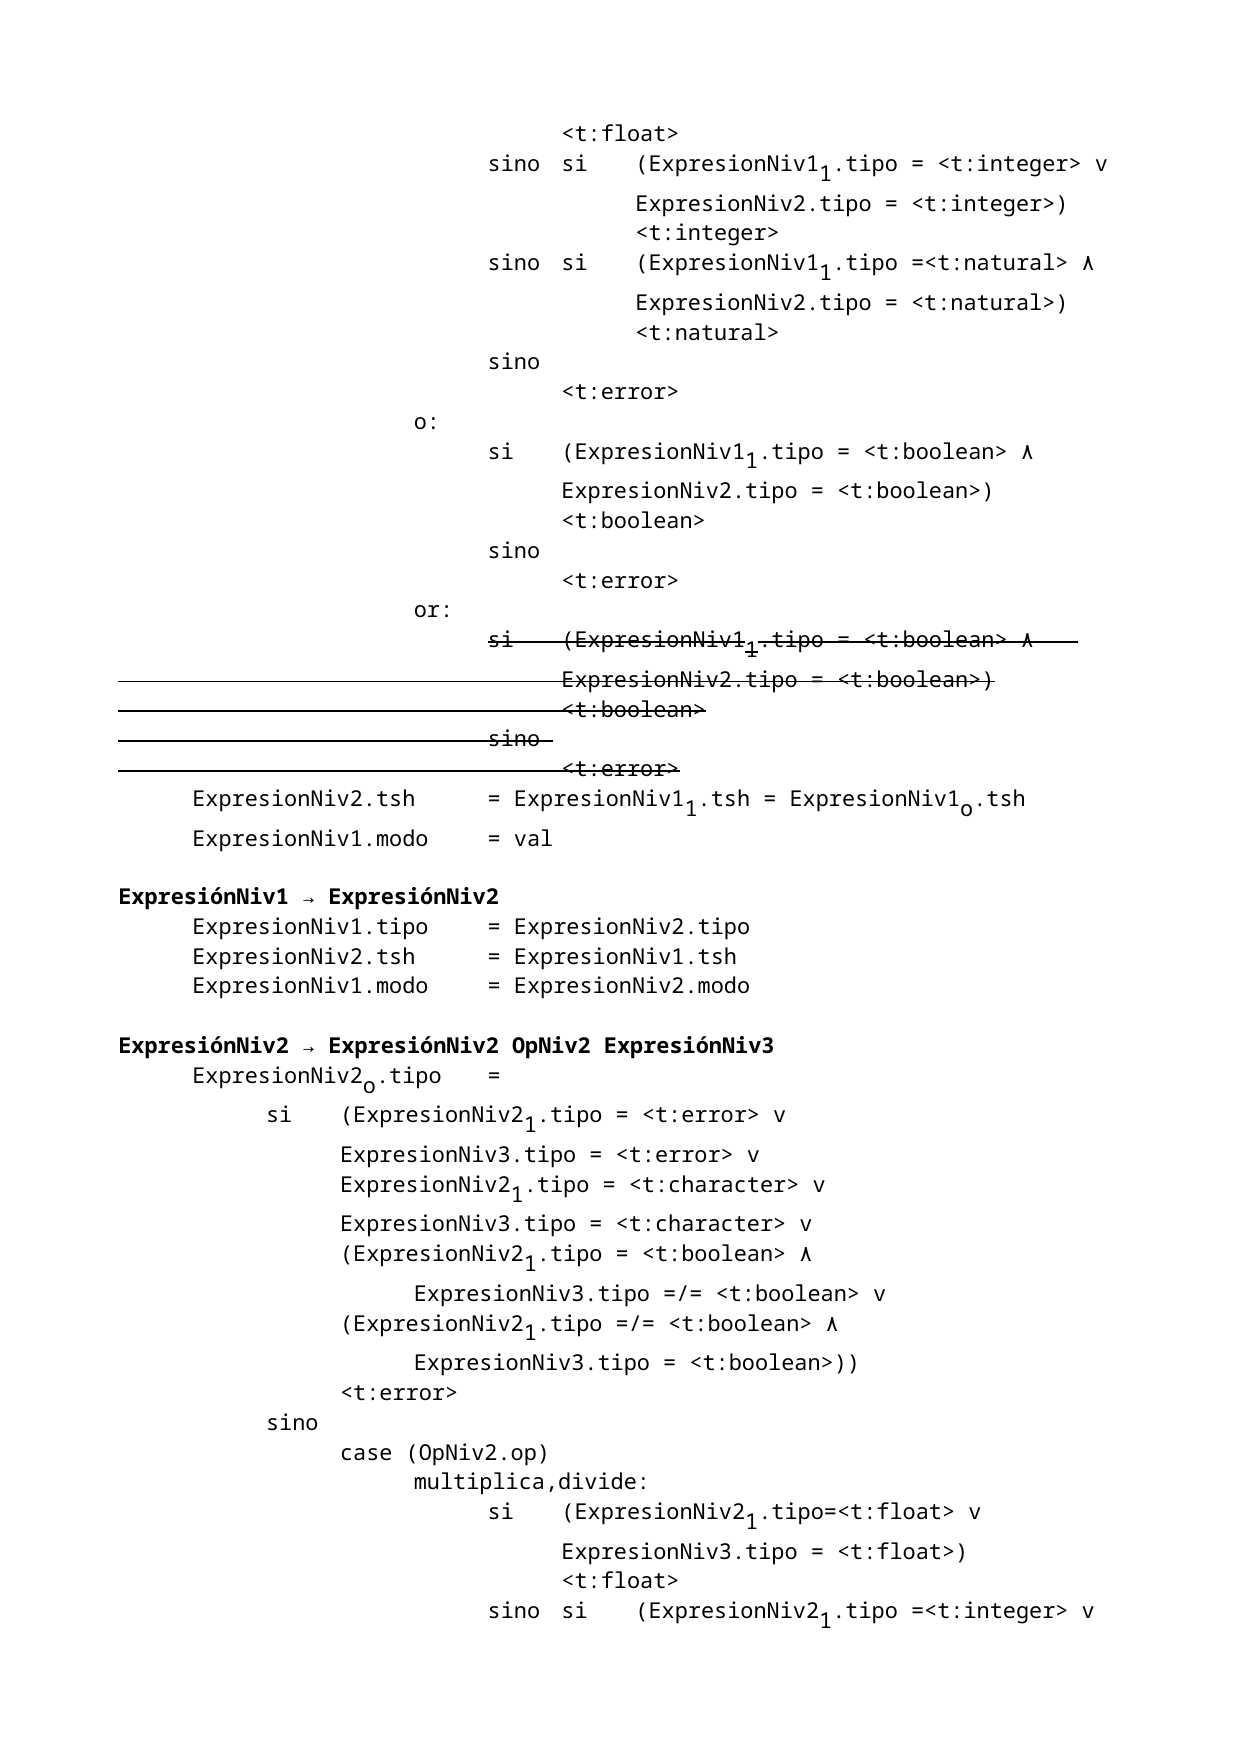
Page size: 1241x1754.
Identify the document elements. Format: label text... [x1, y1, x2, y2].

text <t:boolean> [118, 505, 1122, 535]
text <t:error> [118, 1377, 1122, 1407]
text ExpresiónNiv2 → ExpresiónNiv2 OpNiv2 ExpresiónNiv3 [118, 1030, 1122, 1060]
text si (ExpresionNiv21.tipo=<t:float> v ExpresionNiv3.tipo = <t:float>) [118, 1496, 1122, 1565]
text ExpresionNiv3.tipo = <t:error> v [118, 1139, 1122, 1169]
text sino [118, 1407, 1122, 1436]
text <t:error> [118, 376, 1122, 406]
text ExpresionNiv1.modo = ExpresionNiv2.modo [118, 970, 1122, 1000]
text sino [118, 723, 1122, 753]
text ExpresionNiv3.tipo = <t:character> v [118, 1208, 1122, 1238]
text <t:float> [118, 118, 1122, 148]
text <t:error> [118, 753, 1122, 783]
text o: [118, 406, 1122, 436]
text si (ExpresionNiv21.tipo = <t:error> v [118, 1099, 1122, 1139]
text <t:integer> [118, 217, 1122, 247]
text ExpresionNiv2.tsh = ExpresionNiv11.tsh = ExpresionNiv1o.tsh [118, 783, 1122, 822]
text ExpresionNiv1.tipo = ExpresionNiv2.tipo [118, 911, 1122, 941]
text si (ExpresionNiv11.tipo = <t:boolean> ٨ ExpresionNiv2.tipo = <t:boolean>) [118, 624, 1122, 693]
text <t:boolean> [118, 693, 1122, 723]
text (ExpresionNiv21.tipo =/= <t:boolean> ٨ [118, 1307, 1122, 1347]
text ExpresiónNiv1 → ExpresiónNiv2 [118, 881, 1122, 911]
text ExpresionNiv1.modo = val [118, 822, 1122, 852]
text <t:natural> [118, 316, 1122, 346]
text multiplica,divide: [118, 1466, 1122, 1496]
text sino si (ExpresionNiv11.tipo =<t:natural> ٨ ExpresionNiv2.tipo = <t:natural>) [118, 247, 1122, 316]
text sino si (ExpresionNiv21.tipo =<t:integer> v [118, 1595, 1122, 1635]
text ExpresionNiv2.tsh = ExpresionNiv1.tsh [118, 941, 1122, 970]
text ExpresionNiv21.tipo = <t:character> v [118, 1169, 1122, 1208]
text si (ExpresionNiv11.tipo = <t:boolean> ٨ ExpresionNiv2.tipo = <t:boolean>) [118, 436, 1122, 505]
text ExpresionNiv3.tipo =/= <t:boolean> v [118, 1278, 1122, 1307]
text sino si (ExpresionNiv11.tipo = <t:integer> v ExpresionNiv2.tipo = <t:integer>) [118, 148, 1122, 217]
text sino [118, 535, 1122, 564]
text <t:error> [118, 564, 1122, 594]
text (ExpresionNiv21.tipo = <t:boolean> ٨ [118, 1238, 1122, 1278]
text ExpresionNiv2o.tipo = [118, 1060, 1122, 1099]
text ExpresionNiv3.tipo = <t:boolean>)) [118, 1347, 1122, 1377]
text or: [118, 594, 1122, 624]
text <t:float> [118, 1565, 1122, 1595]
text sino [118, 346, 1122, 376]
text case (OpNiv2.op) [118, 1436, 1122, 1466]
